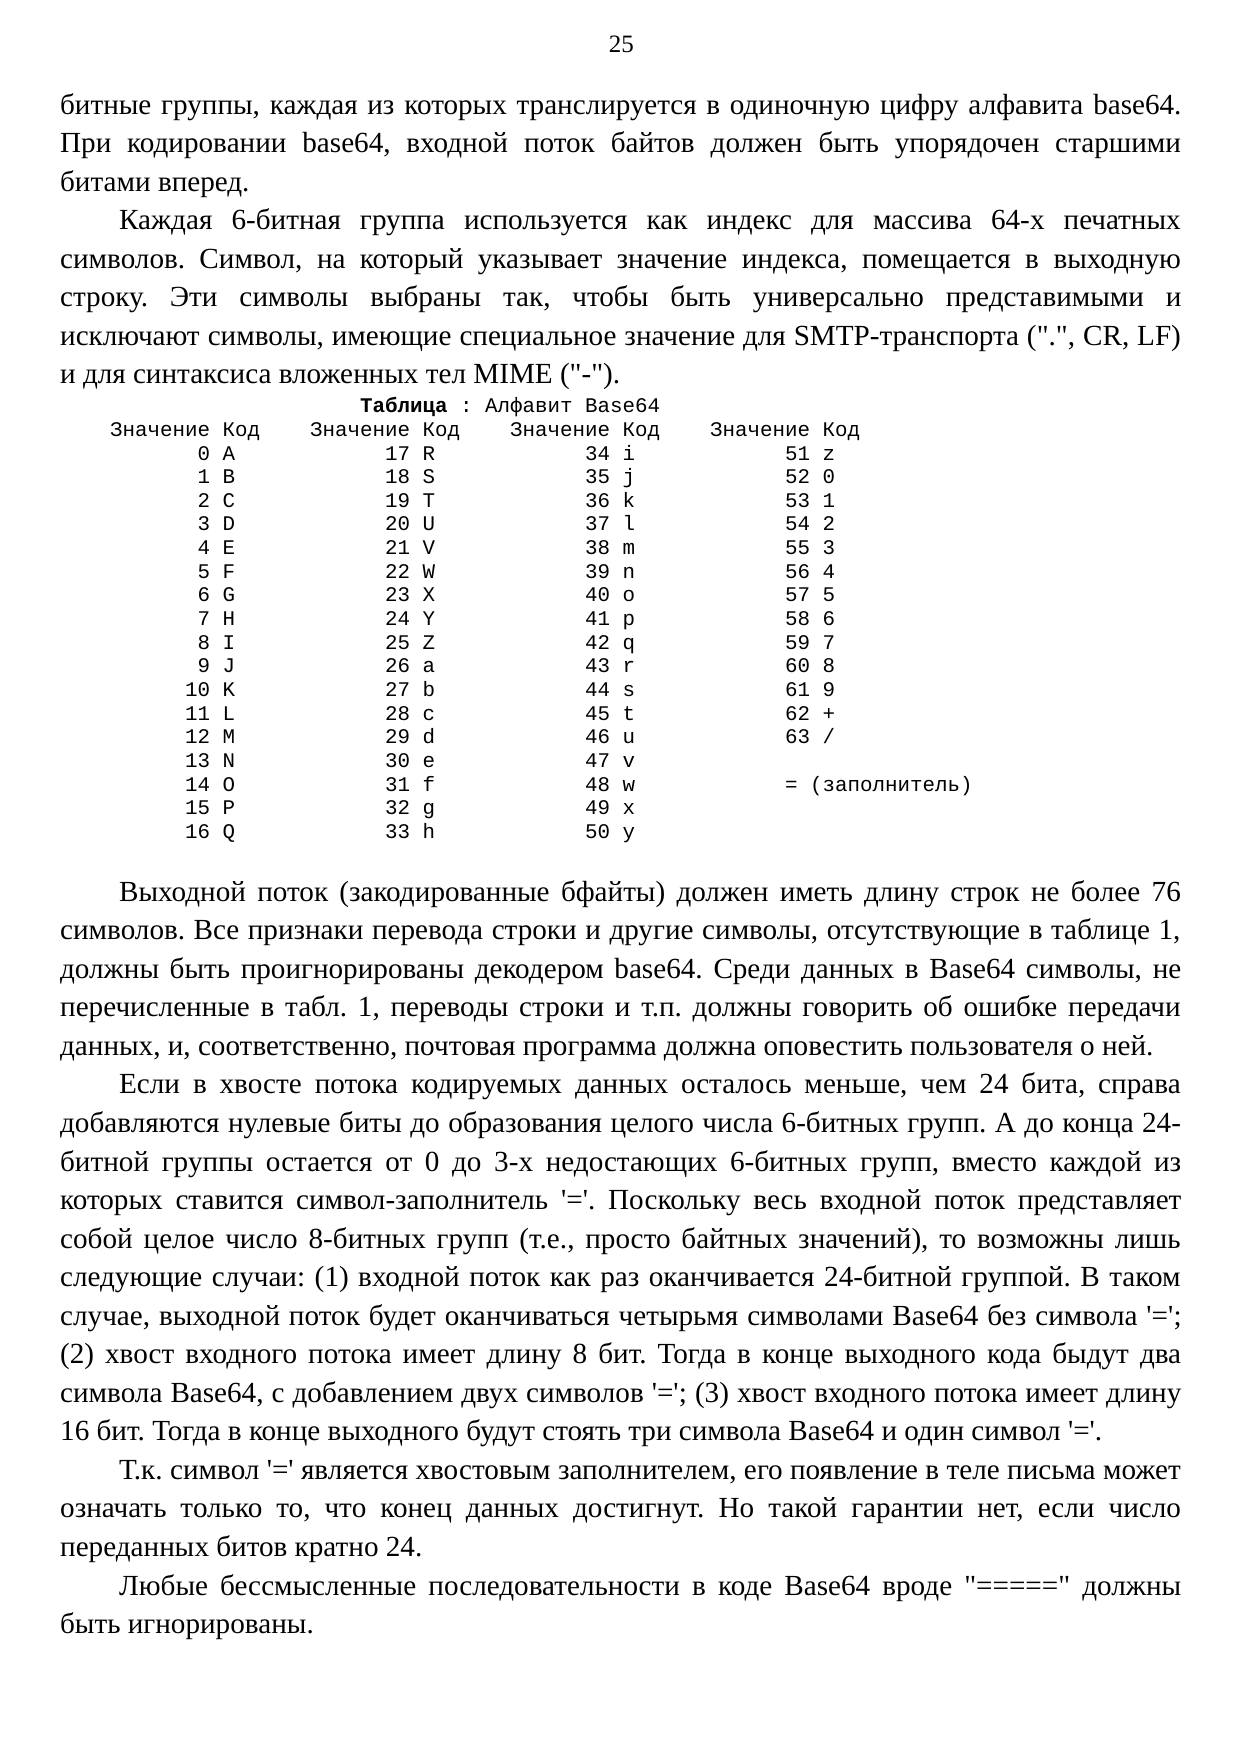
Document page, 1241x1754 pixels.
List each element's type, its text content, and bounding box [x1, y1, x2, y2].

text Каждая 6-битная группа используется как индекс для массива 64-х печатных символов. Символ, на который указывает значение индекса, помещается в выходную строку. Эти символы выбраны так, чтобы быть универсально представимыми и исключают символы, имеющие специальное значение для SMTP-транспорта (".", CR, LF) и для синтаксиса вложенных тел MIME ("-"). [60, 202, 1182, 390]
text 0 A 17 R 34 i 51 z [60, 442, 1182, 466]
text 1 B 18 S 35 j 52 0 [60, 466, 1182, 490]
text Если в хвосте потока кодируемых данных осталось меньше, чем 24 бита, справа добавляются нулевые биты до образования целого числа 6-битных групп. А до конца 24-битной группы остается от 0 до 3-х недостающих 6-битных групп, вместо каждой из которых ставится символ-заполнитель '='. Поскольку весь входной поток представляет собой целое число 8-битных групп (т.е., просто байтных значений), то возможны лишь следующие случаи: (1) входной поток как раз оканчивается 24-битной группой. В таком случае, выходной поток будет оканчиваться четырьмя символами Base64 без символа '='; (2) хвост входного потока имеет длину 8 бит. Тогда в конце выходного кода быдут два символа Base64, с добавлением двух символов '='; (3) хвост входного потока имеет длину 16 бит. Тогда в конце выходного будут стоять три символа Base64 и один символ '='. [60, 1067, 1182, 1447]
text 11 L 28 c 45 t 62 + [60, 703, 1182, 726]
text 8 I 25 Z 42 q 59 7 [60, 632, 1182, 655]
text 6 G 23 X 40 o 57 5 [60, 584, 1182, 608]
text Таблица : Алфавит Base64 [60, 395, 1182, 419]
text 9 J 26 a 43 r 60 8 [60, 655, 1182, 679]
text 7 H 24 Y 41 p 58 6 [60, 608, 1182, 632]
text Любые бессмысленные последовательности в коде Base64 вроде "=====" должны быть игнорированы. [60, 1568, 1182, 1640]
text 3 D 20 U 37 l 54 2 [60, 513, 1182, 537]
text битные группы, каждая из которых транслируется в одиночную цифру алфавита base64. При кодировании base64, входной поток байтов должен быть упорядочен старшими битами вперед. [60, 87, 1182, 197]
text 13 N 30 e 47 v [60, 750, 1182, 773]
text 5 F 22 W 39 n 56 4 [60, 561, 1182, 584]
text 12 M 29 d 46 u 63 / [60, 726, 1182, 750]
text 16 Q 33 h 50 y [60, 821, 1182, 844]
text Выходной поток (закодированные бфайты) должен иметь длину строк не более 76 символов. Все признаки перевода строки и другие символы, отсутствующие в таблице 1, должны быть проигнорированы декодером base64. Среди данных в Base64 символы, не перечисленные в табл. 1, переводы строки и т.п. должны говорить об ошибке передачи данных, и, соответственно, почтовая программа должна оповестить пользователя о ней. [60, 874, 1182, 1062]
text 14 O 31 f 48 w = (заполнитель) [60, 773, 1182, 797]
text 2 C 19 T 36 k 53 1 [60, 490, 1182, 513]
text Т.к. символ '=' является хвостовым заполнителем, его появление в теле письма может означать только то, что конец данных достигнут. Но такой гарантии нет, если число переданных битов кратно 24. [60, 1452, 1182, 1563]
text Значение Код Значение Код Значение Код Значение Код [60, 419, 1182, 442]
text 4 E 21 V 38 m 55 3 [60, 537, 1182, 561]
text 15 P 32 g 49 x [60, 797, 1182, 821]
text 10 K 27 b 44 s 61 9 [60, 679, 1182, 703]
